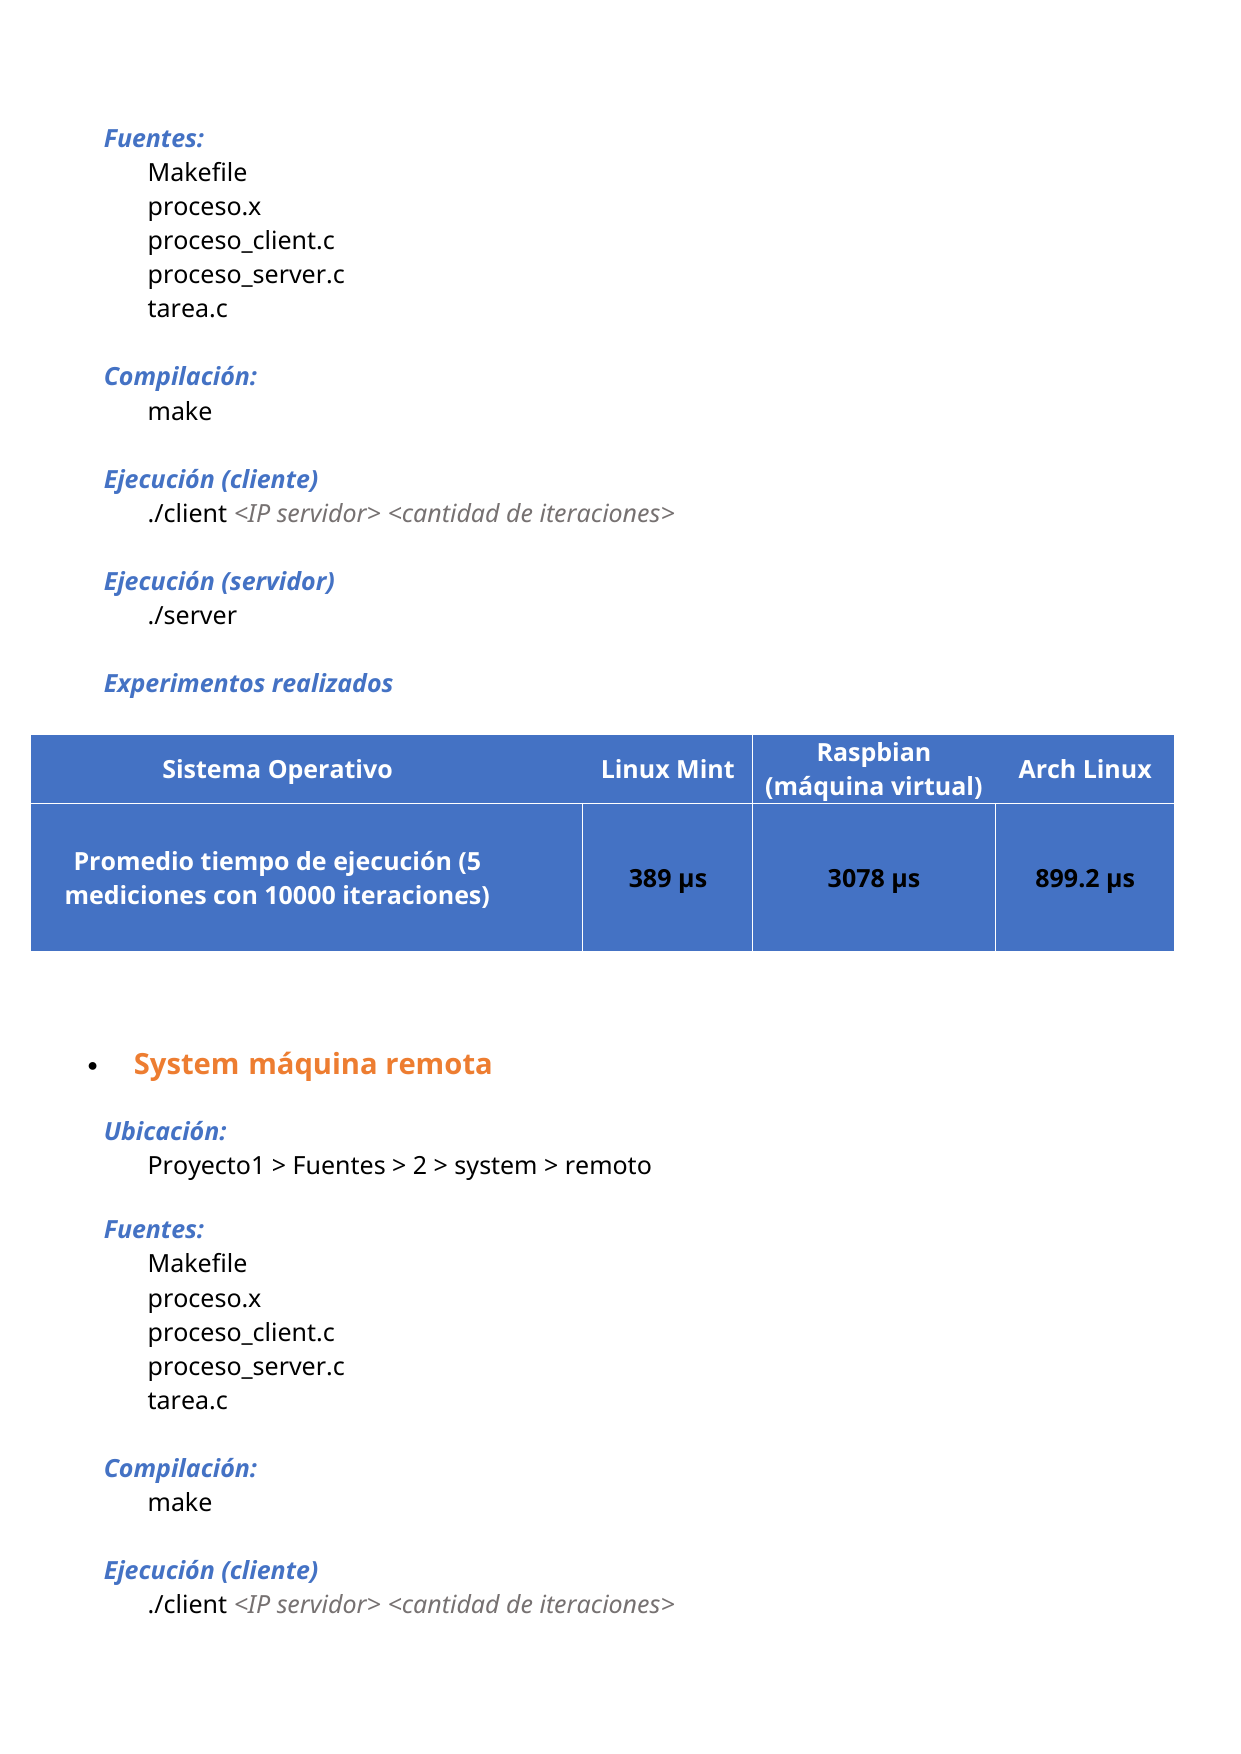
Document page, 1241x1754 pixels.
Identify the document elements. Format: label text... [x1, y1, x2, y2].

table_header Linux Mint [583, 735, 752, 803]
table_header Sistema Operativo [31, 735, 583, 803]
text proceso_client.c [103, 223, 1182, 257]
text proceso.x [103, 1280, 1182, 1314]
text Experimentos realizados [103, 666, 1182, 700]
table_cell 899.2 µs [996, 804, 1174, 951]
text tarea.c [103, 291, 1182, 325]
text proceso_server.c [103, 1348, 1182, 1382]
text Ejecución (cliente) [103, 461, 1182, 495]
text Compilación: [103, 359, 1182, 393]
table_cell 3078 µs [753, 804, 995, 951]
text Fuentes: [30, 1212, 1182, 1246]
text Ejecución (cliente) [103, 1553, 1182, 1587]
table_header Raspbian (máquina virtual) [753, 735, 995, 803]
text Proyecto1 > Fuentes > 2 > system > remoto [30, 1147, 1182, 1182]
text ./client <IP servidor> <cantidad de iteraciones> [103, 495, 1182, 529]
text Makefile [103, 155, 1182, 189]
table_cell Promedio tiempo de ejecución (5 mediciones con 10000 iteraciones) [31, 804, 582, 951]
text proceso_server.c [103, 257, 1182, 291]
table_cell 389 µs [583, 804, 752, 951]
text proceso_client.c [103, 1314, 1182, 1348]
text tarea.c [103, 1382, 1182, 1416]
text ./server [103, 597, 1182, 632]
text make [103, 1484, 1182, 1519]
text Makefile [30, 1246, 1182, 1280]
text Compilación: [103, 1451, 1182, 1484]
text Fuentes: [103, 121, 1182, 155]
text Ubicación: [30, 1113, 1182, 1147]
text make [103, 393, 1182, 427]
text ./client <IP servidor> <cantidad de iteraciones> [103, 1587, 1182, 1621]
table_header Arch Linux [995, 735, 1174, 803]
text Ejecución (servidor) [103, 563, 1182, 597]
text proceso.x [103, 189, 1182, 223]
list System máquina remota [89, 1043, 1182, 1083]
